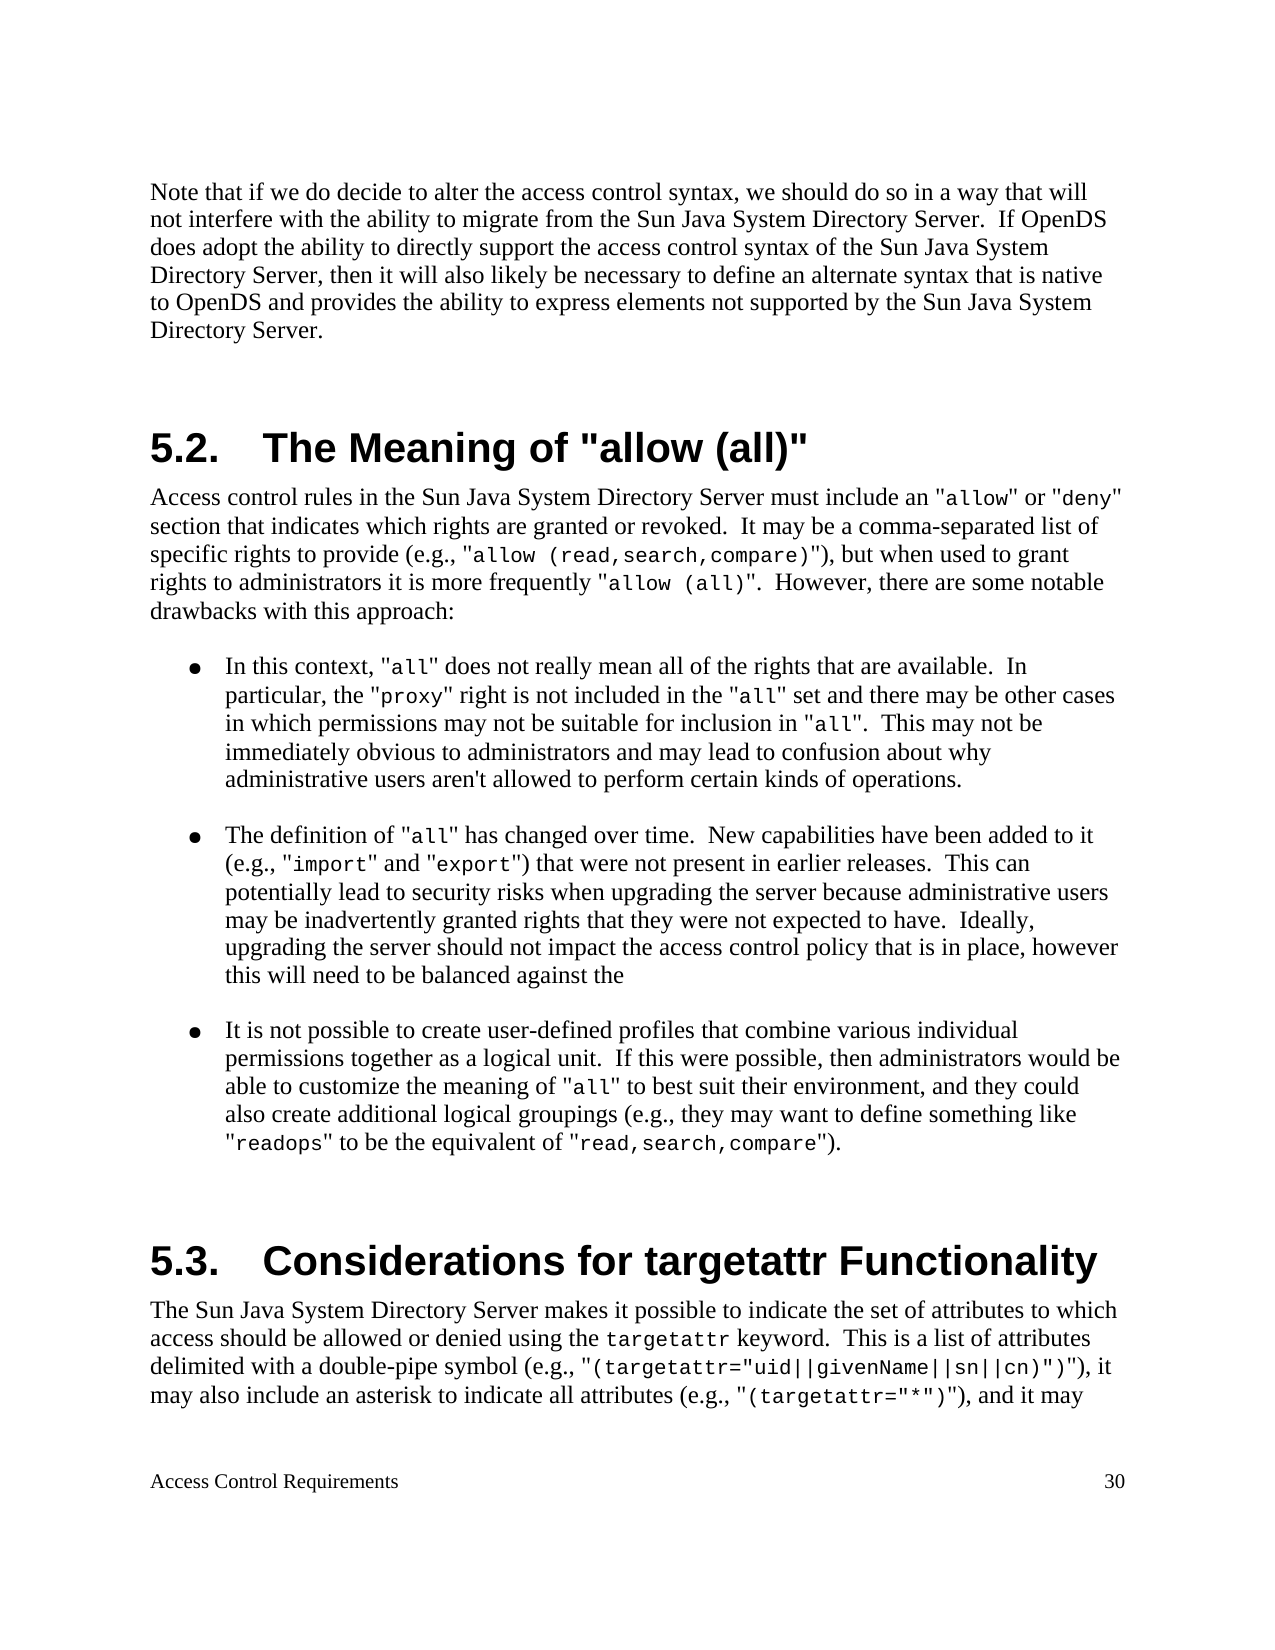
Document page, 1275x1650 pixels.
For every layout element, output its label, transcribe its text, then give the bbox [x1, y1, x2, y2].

subtitle Considerations for targetattr Functionality [150, 1237, 1125, 1284]
subtitle The Meaning of "allow (all)" [150, 424, 1125, 471]
text Note that if we do decide to alter the access control syntax, we should do so in a way that will not interfere with the ability to migrate from the Sun Java System Directory Server. If OpenDS does adopt the ability to directly support the access control syntax of the Sun Java System Directory Server, then it will also likely be necessary to define an alternate syntax that is native to OpenDS and provides the ability to express elements not supported by the Sun Java System Directory Server. [150, 178, 1125, 344]
text The Sun Java System Directory Server makes it possible to indicate the set of attributes to which access should be allowed or denied using the targetattr keyword. This is a list of attributes delimited with a double-pipe symbol (e.g., "(targetattr="uid||givenName||sn||cn)")"), it may also include an asterisk to indicate all attributes (e.g., "(targetattr="*")"), and it may [150, 1296, 1125, 1409]
list The definition of "all" has changed over time. New capabilities have been added to it (e.g., "import" and "export") that were not present in earlier releases. This can potentially lead to security risks when upgrading the server because administrative users may be inadvertently granted rights that they were not expected to have. Ideally, upgrading the server should not impact the access control policy that is in place, however this will need to be balanced against the [187, 821, 1125, 989]
text Access control rules in the Sun Java System Directory Server must include an "allow" or "deny" section that indicates which rights are granted or revoked. It may be a comma-separated list of specific rights to provide (e.g., "allow (read,search,compare)"), but when used to grant rights to administrators it is more frequently "allow (all)". However, there are some notable drawbacks with this approach: [150, 483, 1125, 624]
list It is not possible to create user-defined profiles that combine various individual permissions together as a logical unit. If this were possible, then administrators would be able to customize the meaning of "all" to best suit their environment, and they could also create additional logical groupings (e.g., they may want to define something like "readops" to be the equivalent of "read,search,compare"). [187, 1017, 1125, 1157]
list In this context, "all" does not really mean all of the rights that are available. In particular, the "proxy" right is not included in the "all" set and there may be other cases in which permissions may not be suitable for inclusion in "all". This may not be immediately obvious to administrators and may lead to confusion about why administrative users aren't allowed to perform certain kinds of operations. [187, 652, 1125, 793]
